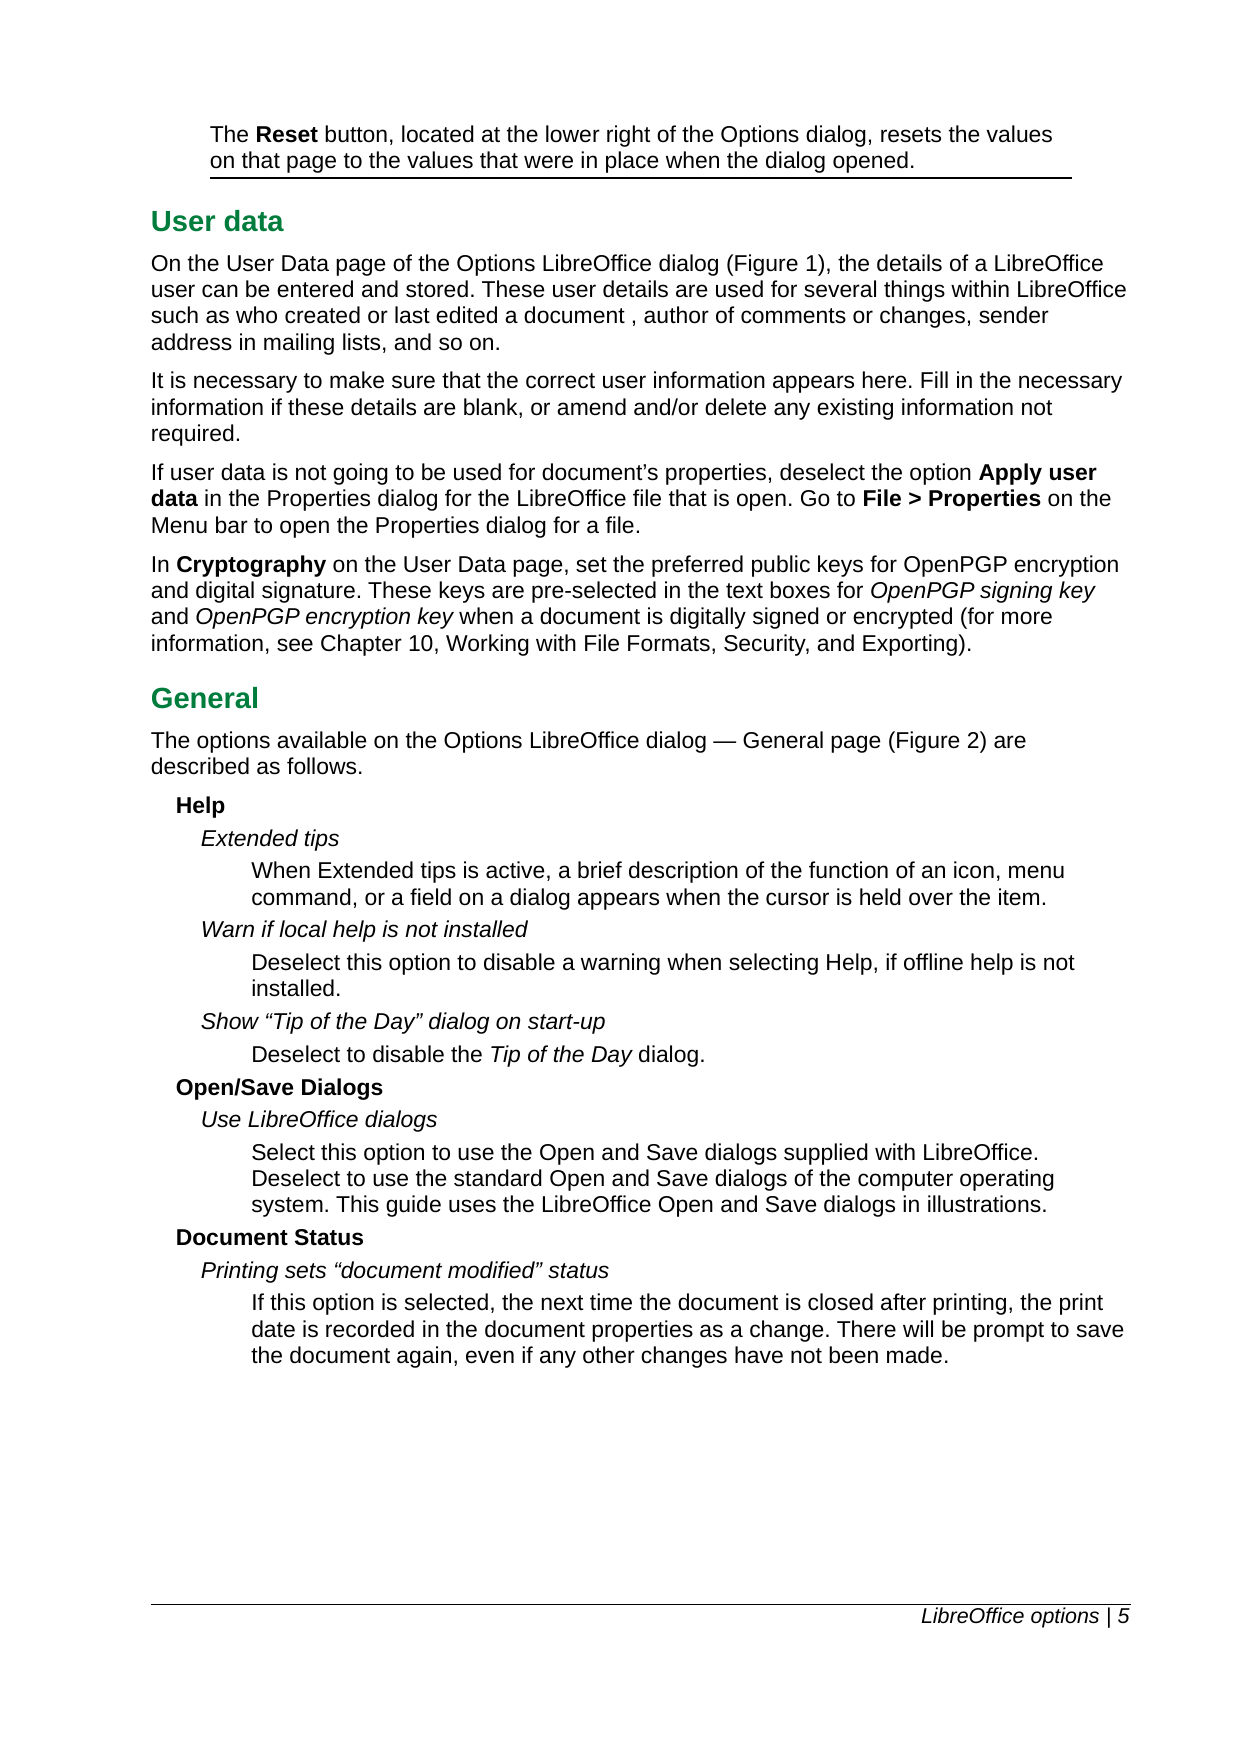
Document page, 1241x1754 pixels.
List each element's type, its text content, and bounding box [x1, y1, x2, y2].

subtitle General [151, 681, 1131, 714]
text Show “Tip of the Day” dialog on start-up [201, 1008, 1131, 1034]
text If this option is selected, the next time the document is closed after printing, the print date is recorded in the document properties as a change. There will be prompt to save the document again, even if any other changes have not been made. [251, 1289, 1131, 1368]
text Help [176, 792, 1131, 818]
text Extended tips [201, 824, 1131, 851]
text Warn if local help is not installed [201, 916, 1131, 943]
text Deselect this option to disable a warning when selecting Help, if offline help is not installed. [251, 949, 1131, 1002]
subtitle User data [151, 203, 1131, 237]
text When Extended tips is active, a brief description of the function of an icon, menu command, or a field on a dialog appears when the cursor is held over the item. [251, 857, 1131, 910]
text The Reset button, located at the lower right of the Options dialog, resets the values on that page to the values that were in place when the dialog opened. [209, 121, 1072, 179]
text Select this option to use the Open and Save dialogs supplied with LibreOffice. Deselect to use the standard Open and Save dialogs of the computer operating system. This guide uses the LibreOffice Open and Save dialogs in illustrations. [251, 1139, 1131, 1218]
text Document Status [176, 1224, 1131, 1251]
text Deselect to disable the Tip of the Day dialog. [251, 1041, 1131, 1067]
text On the User Data page of the Options LibreOffice dialog (Figure 1), the details of a LibreOffice user can be entered and stored. These user details are used for several things within LibreOffice such as who created or last edited a document , author of comments or changes, sender address in mailing lists, and so on. [151, 249, 1131, 355]
list The options available on the Options LibreOffice dialog — General page (Figure 2) are described as follows. [151, 727, 1131, 779]
text It is necessary to make sure that the correct user information appears here. Fill in the necessary information if these details are blank, or amend and/or delete any existing information not required. [151, 367, 1131, 446]
text Open/Save Dialogs [176, 1073, 1131, 1100]
text If user data is not going to be used for document’s properties, deselect the option Apply user data in the Properties dialog for the LibreOffice file that is open. Go to File > Properties on the Menu bar to open the Properties dialog for a file. [151, 459, 1131, 538]
text Use LibreOffice dialogs [201, 1106, 1131, 1132]
text In Cryptography on the User Data page, set the preferred public keys for OpenPGP encryption and digital signature. These keys are pre-selected in the text boxes for OpenPGP signing key and OpenPGP encryption key when a document is digitally signed or encrypted (for more information, see Chapter 10, Working with File Formats, Security, and Exporting). [151, 551, 1131, 656]
text Printing sets “document modified” status [201, 1257, 1131, 1283]
